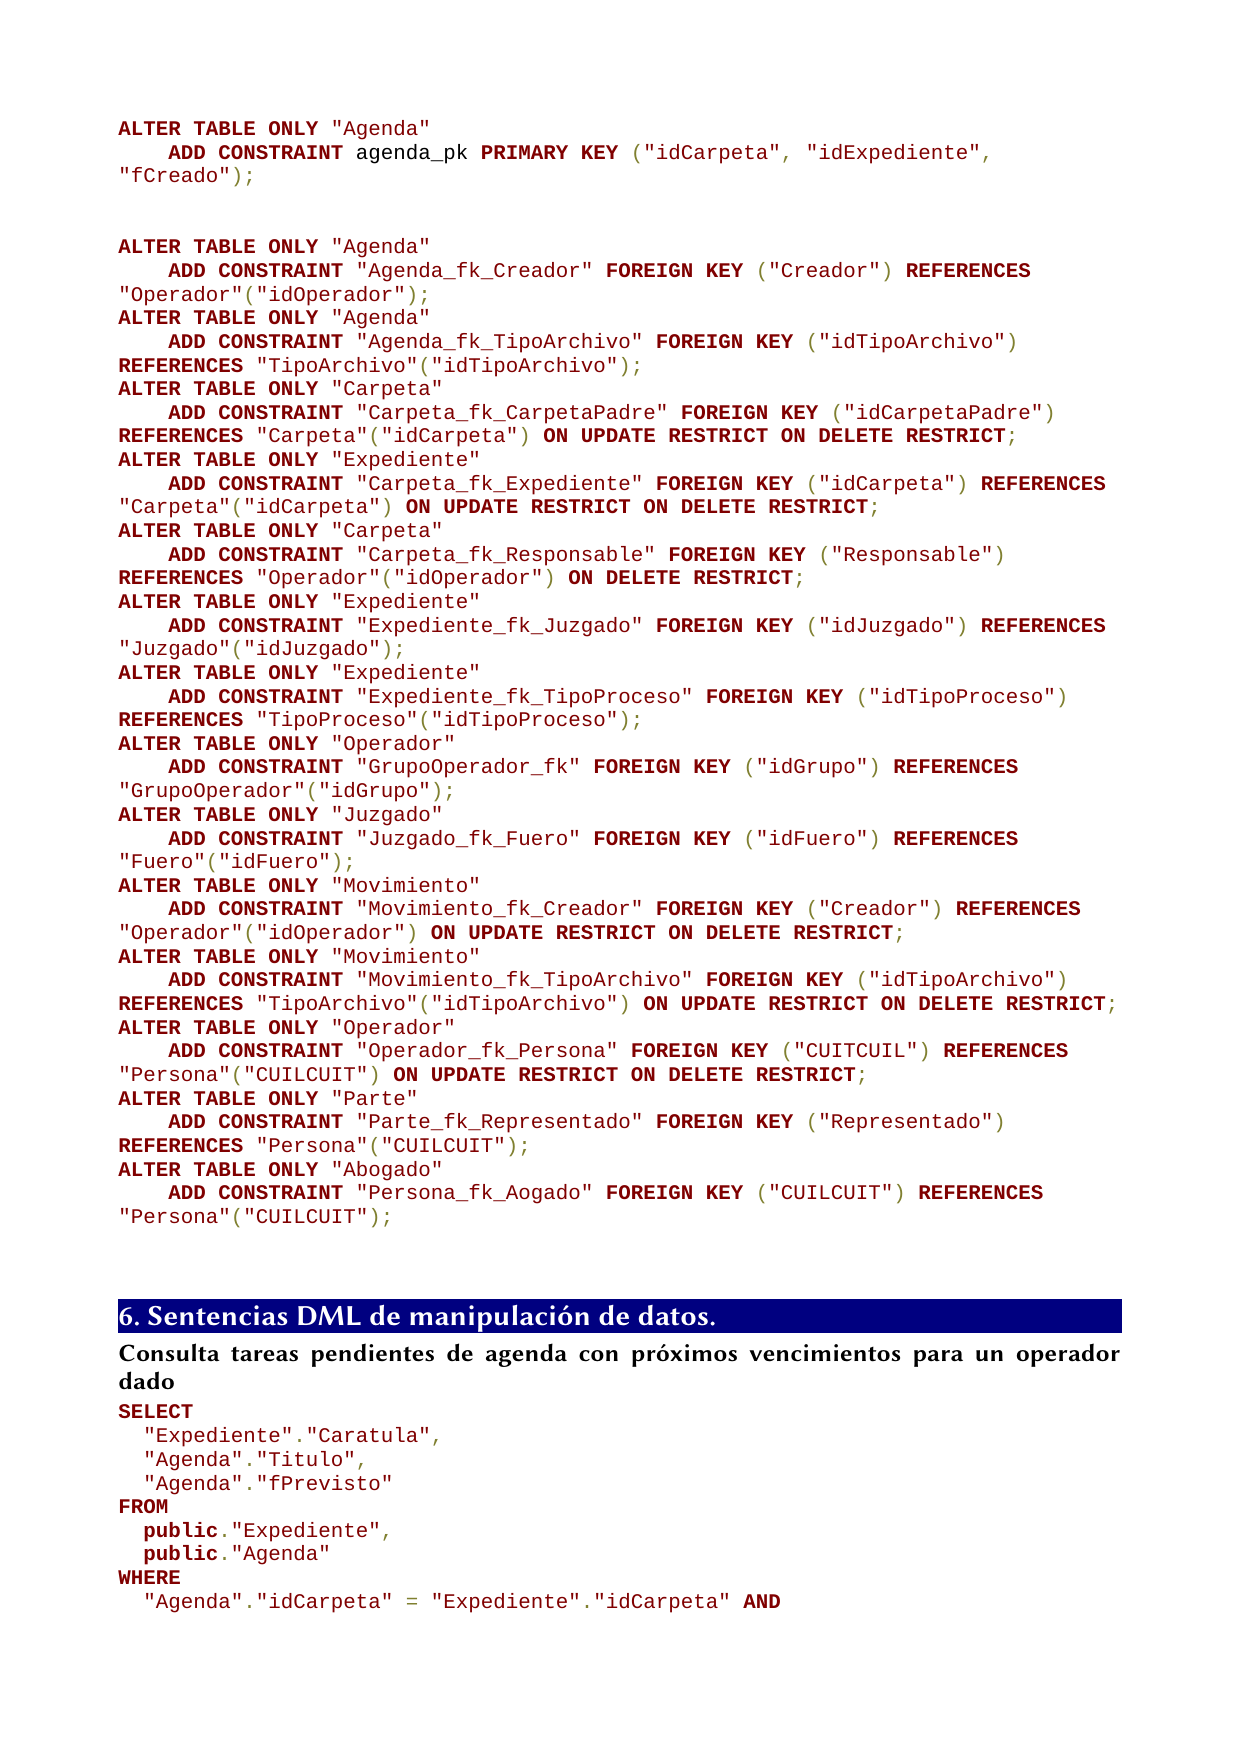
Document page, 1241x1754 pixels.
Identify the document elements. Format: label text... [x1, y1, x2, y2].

text ALTER TABLE ONLY "Expediente" [118, 449, 1122, 473]
text "Agenda"."fPrevisto" [118, 1472, 1122, 1496]
text ALTER TABLE ONLY "Expediente" [118, 591, 1122, 615]
text ADD CONSTRAINT "GrupoOperador_fk" FOREIGN KEY ("idGrupo") REFERENCES "GrupoOperador"("idGrupo"); [118, 757, 1122, 804]
text ALTER TABLE ONLY "Agenda" [118, 307, 1122, 331]
text 6. Sentencias DML de manipulación de datos. [118, 1299, 1122, 1333]
text Consulta tareas pendientes de agenda con próximos vencimientos para un operador dado [118, 1338, 1122, 1396]
text ADD CONSTRAINT "Movimiento_fk_Creador" FOREIGN KEY ("Creador") REFERENCES "Operador"("idOperador") ON UPDATE RESTRICT ON DELETE RESTRICT; [118, 898, 1122, 946]
text ALTER TABLE ONLY "Abogado" [118, 1158, 1122, 1182]
text public."Expediente", [118, 1520, 1122, 1543]
text ALTER TABLE ONLY "Movimiento" [118, 875, 1122, 898]
text ADD CONSTRAINT "Carpeta_fk_Expediente" FOREIGN KEY ("idCarpeta") REFERENCES "Carpeta"("idCarpeta") ON UPDATE RESTRICT ON DELETE RESTRICT; [118, 473, 1122, 520]
text ADD CONSTRAINT "Expediente_fk_TipoProceso" FOREIGN KEY ("idTipoProceso") REFERENCES "TipoProceso"("idTipoProceso"); [118, 686, 1122, 733]
text ALTER TABLE ONLY "Juzgado" [118, 804, 1122, 827]
text ALTER TABLE ONLY "Agenda" [118, 118, 1122, 142]
text ADD CONSTRAINT "Juzgado_fk_Fuero" FOREIGN KEY ("idFuero") REFERENCES "Fuero"("idFuero"); [118, 827, 1122, 875]
text SELECT [118, 1402, 1122, 1425]
text ADD CONSTRAINT "Parte_fk_Representado" FOREIGN KEY ("Representado") REFERENCES "Persona"("CUILCUIT"); [118, 1111, 1122, 1158]
text ADD CONSTRAINT "Agenda_fk_TipoArchivo" FOREIGN KEY ("idTipoArchivo") REFERENCES "TipoArchivo"("idTipoArchivo"); [118, 331, 1122, 378]
text ADD CONSTRAINT "Expediente_fk_Juzgado" FOREIGN KEY ("idJuzgado") REFERENCES "Juzgado"("idJuzgado"); [118, 615, 1122, 662]
text ALTER TABLE ONLY "Movimiento" [118, 946, 1122, 969]
text ADD CONSTRAINT "Carpeta_fk_CarpetaPadre" FOREIGN KEY ("idCarpetaPadre") REFERENCES "Carpeta"("idCarpeta") ON UPDATE RESTRICT ON DELETE RESTRICT; [118, 402, 1122, 449]
text FROM [118, 1496, 1122, 1520]
text ALTER TABLE ONLY "Operador" [118, 1017, 1122, 1040]
text ADD CONSTRAINT "Operador_fk_Persona" FOREIGN KEY ("CUITCUIL") REFERENCES "Persona"("CUILCUIT") ON UPDATE RESTRICT ON DELETE RESTRICT; [118, 1040, 1122, 1088]
text WHERE [118, 1567, 1122, 1591]
text ADD CONSTRAINT "Persona_fk_Aogado" FOREIGN KEY ("CUILCUIT") REFERENCES "Persona"("CUILCUIT"); [118, 1182, 1122, 1229]
text ALTER TABLE ONLY "Agenda" [118, 236, 1122, 260]
text ADD CONSTRAINT "Agenda_fk_Creador" FOREIGN KEY ("Creador") REFERENCES "Operador"("idOperador"); [118, 260, 1122, 307]
text "Agenda"."Titulo", [118, 1449, 1122, 1472]
text "Agenda"."idCarpeta" = "Expediente"."idCarpeta" AND [118, 1591, 1122, 1614]
text ADD CONSTRAINT "Movimiento_fk_TipoArchivo" FOREIGN KEY ("idTipoArchivo") REFERENCES "TipoArchivo"("idTipoArchivo") ON UPDATE RESTRICT ON DELETE RESTRICT; [118, 969, 1122, 1017]
text ADD CONSTRAINT agenda_pk PRIMARY KEY ("idCarpeta", "idExpediente", "fCreado"); [118, 142, 1122, 189]
text "Expediente"."Caratula", [118, 1425, 1122, 1449]
text ADD CONSTRAINT "Carpeta_fk_Responsable" FOREIGN KEY ("Responsable") REFERENCES "Operador"("idOperador") ON DELETE RESTRICT; [118, 544, 1122, 591]
text public."Agenda" [118, 1543, 1122, 1567]
text ALTER TABLE ONLY "Carpeta" [118, 378, 1122, 402]
text ALTER TABLE ONLY "Expediente" [118, 662, 1122, 686]
text ALTER TABLE ONLY "Parte" [118, 1088, 1122, 1111]
text ALTER TABLE ONLY "Operador" [118, 733, 1122, 757]
text ALTER TABLE ONLY "Carpeta" [118, 520, 1122, 544]
